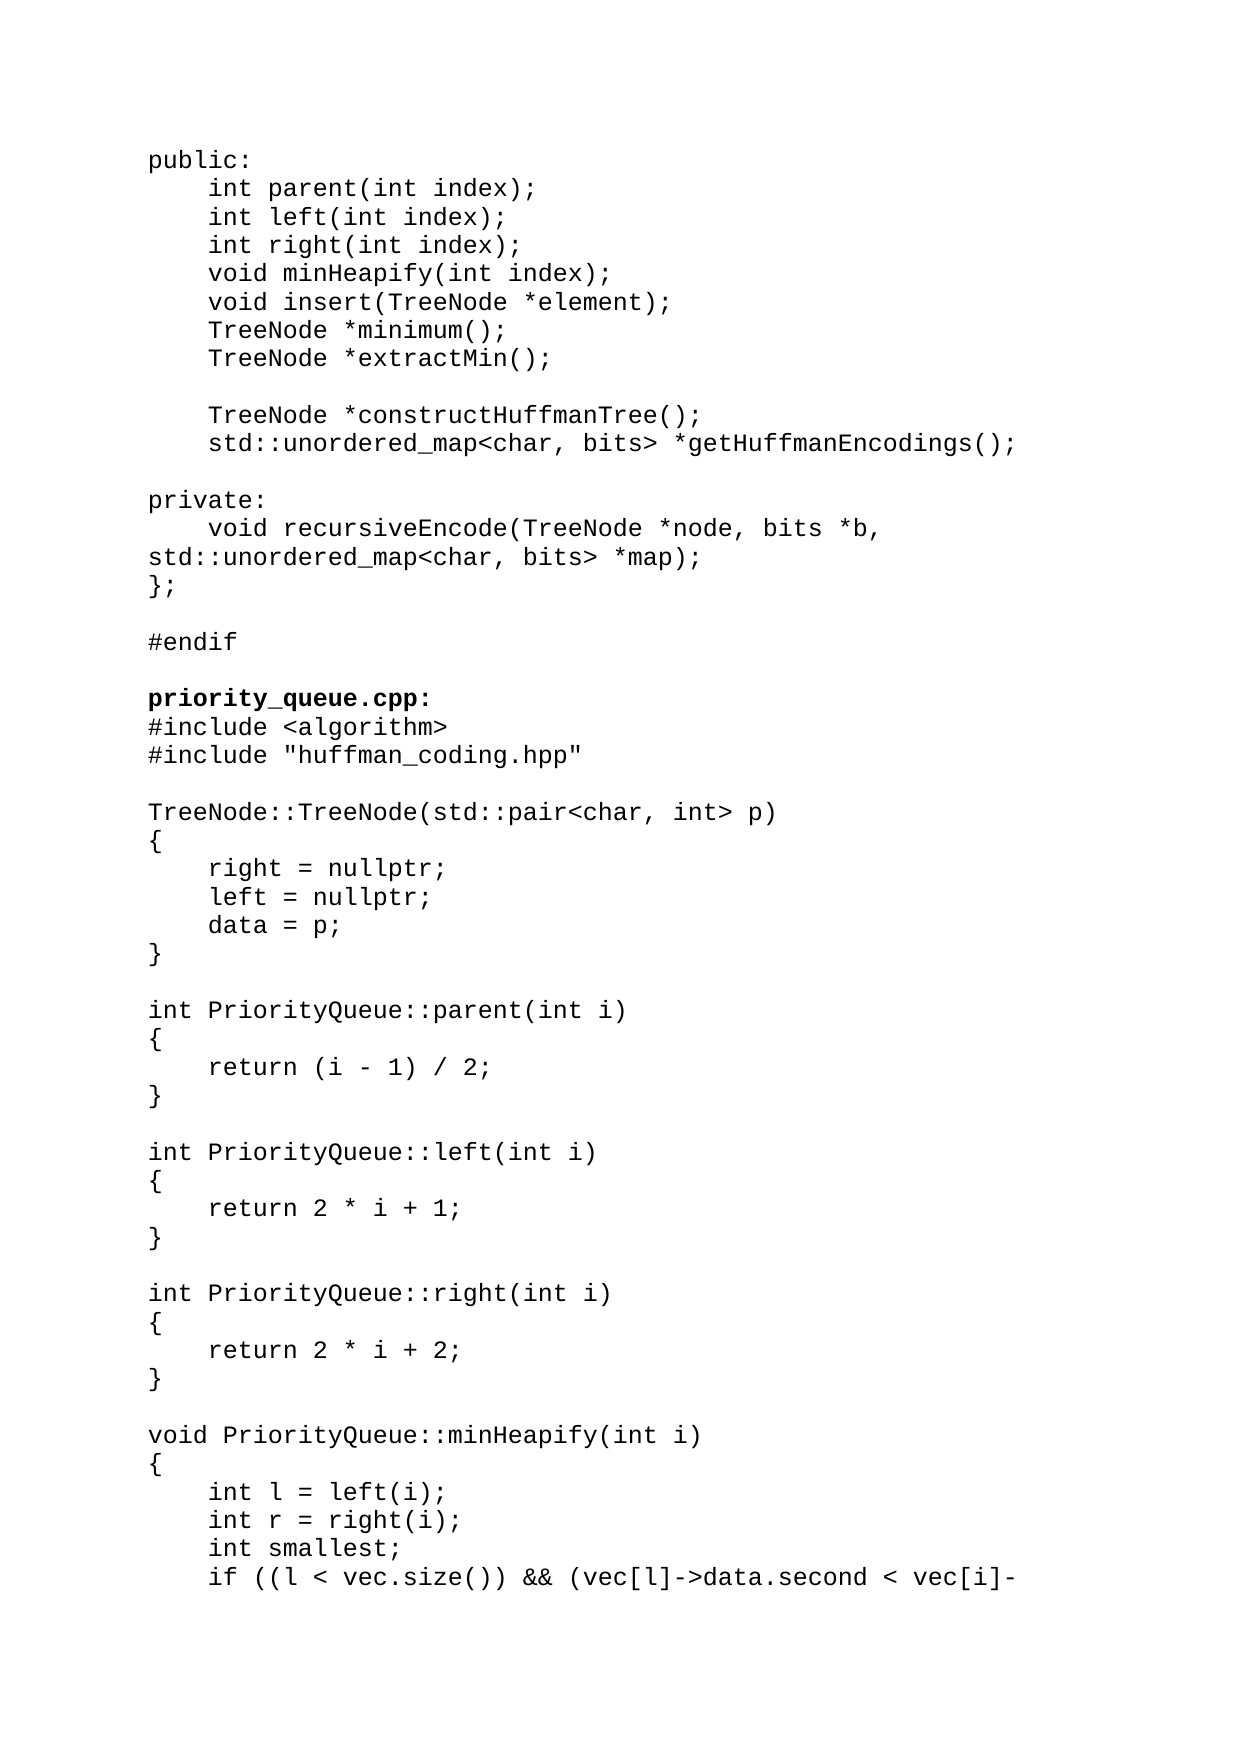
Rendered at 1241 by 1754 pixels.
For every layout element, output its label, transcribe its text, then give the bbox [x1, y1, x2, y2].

text priority_queue.cpp: [148, 686, 1181, 714]
text #include <algorithm> #include "huffman_coding.hpp" TreeNode::TreeNode(std::pair<char, int> p) { right = nullptr; left = nullptr; data = p; } int PriorityQueue::parent(int i) { return (i - 1) / 2; } int PriorityQueue::left(int i) { return 2 * i + 1; } int PriorityQueue::right(int i) { return 2 * i + 2; } void PriorityQueue::minHeapify(int i) { int l = left(i); int r = right(i); int smallest; if ((l < vec.size()) && (vec[l]->data.second < vec[i]- [148, 714, 1181, 1593]
text public: int parent(int index); int left(int index); int right(int index); void minHeapify(int index); void insert(TreeNode *element); TreeNode *minimum(); TreeNode *extractMin(); TreeNode *constructHuffmanTree(); std::unordered_map<char, bits> *getHuffmanEncodings(); private: void recursiveEncode(TreeNode *node, bits *b, std::unordered_map<char, bits> *map); }; #endif [148, 148, 1181, 658]
